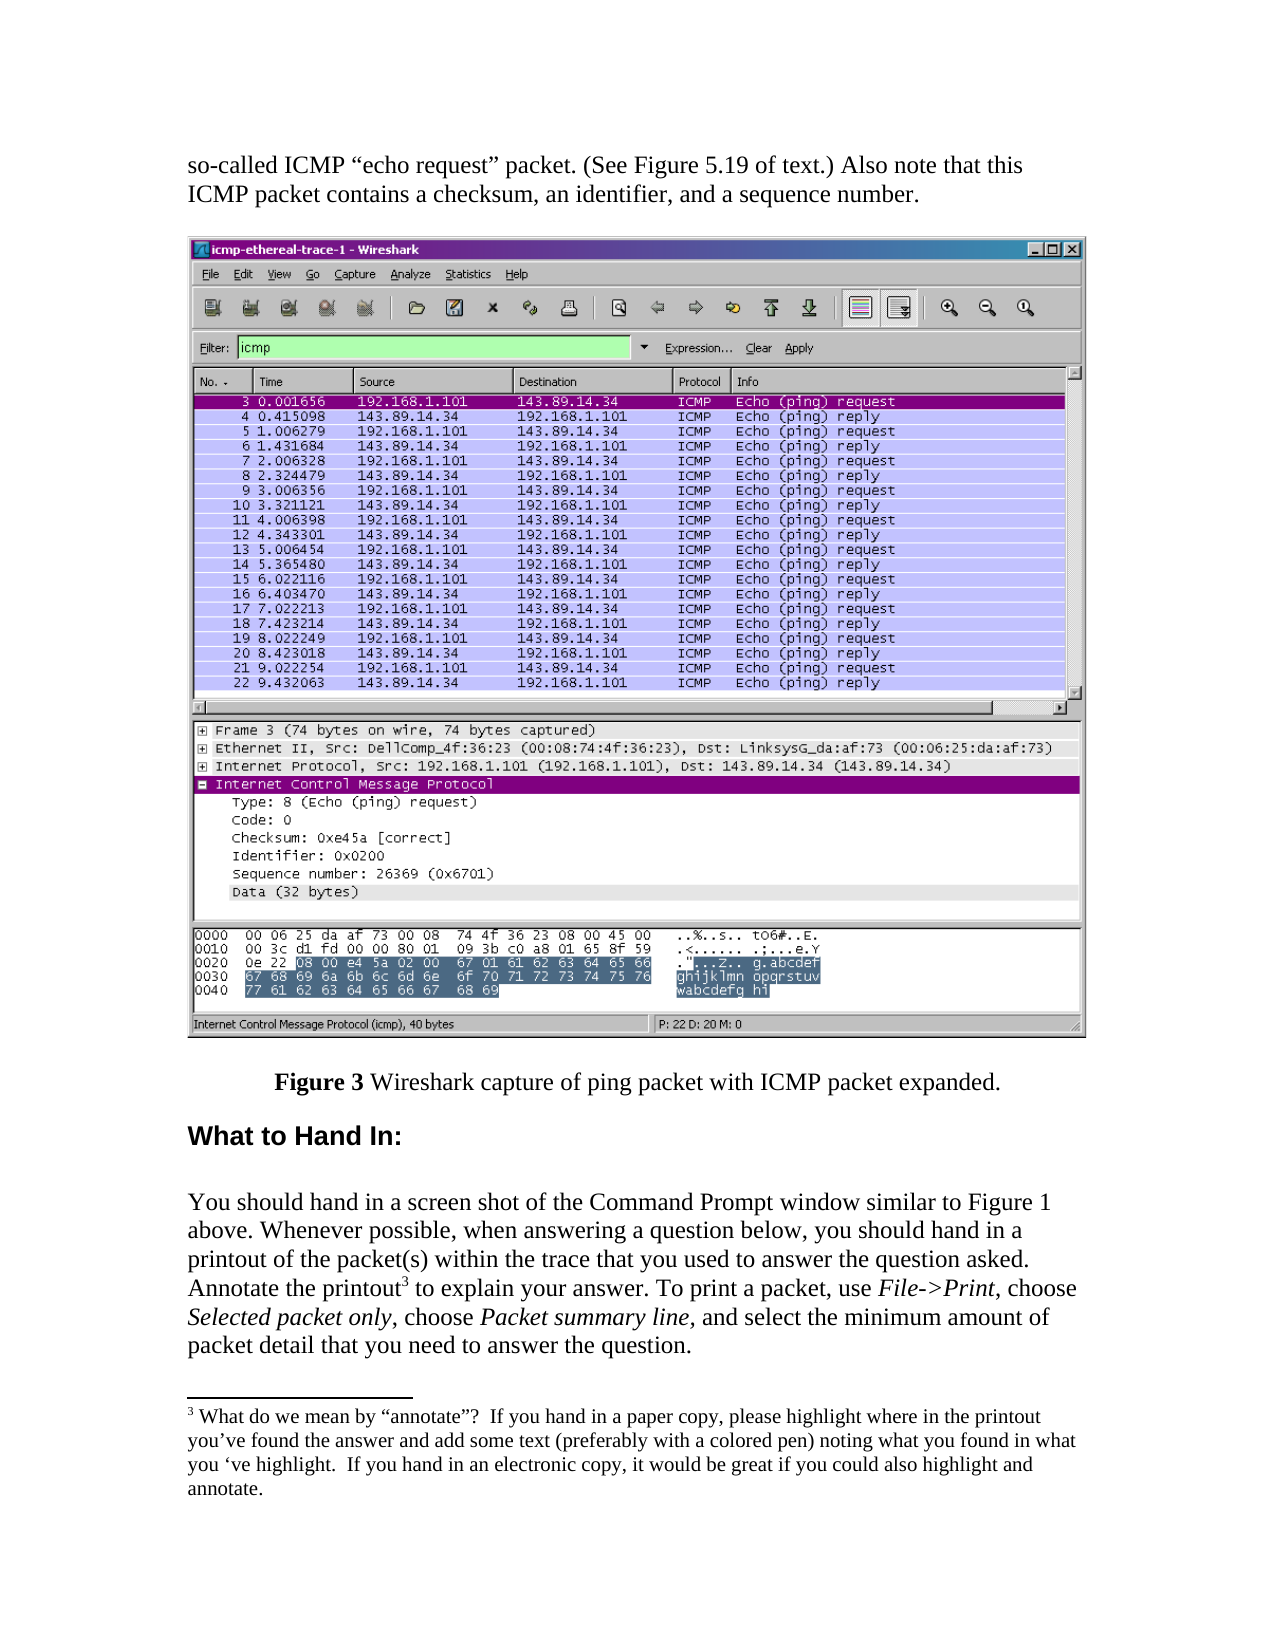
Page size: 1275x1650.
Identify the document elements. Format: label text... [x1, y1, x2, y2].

picture [187, 236, 1087, 1038]
text What do we mean by “annotate”? If you hand in a paper copy, please highlight where in the printout you’ve found the answer and add some text (preferably with a colored pen) noting what you found in what you ‘ve highlight. If you hand in an electronic copy, it would be great if you could also highlight and annotate. [187, 1404, 1087, 1500]
text so-called ICMP “echo request” packet. (See Figure 5.19 of text.) Also note that this ICMP packet contains a checksum, an identifier, and a sequence number. [187, 150, 1087, 207]
text You should hand in a screen shot of the Command Prompt window similar to Figure 1 above. Whenever possible, when answering a question below, you should hand in a printout of the packet(s) within the trace that you used to answer the question asked. Annotate the printout to explain your answer. To print a packet, use File->Print, choose Selected packet only, choose Packet summary line, and select the minimum amount of packet detail that you need to answer the question. [187, 1187, 1087, 1359]
text Figure 3 Wireshark capture of ping packet with ICMP packet expanded. [187, 1067, 1087, 1095]
subtitle What to Hand In: [187, 1120, 1087, 1152]
